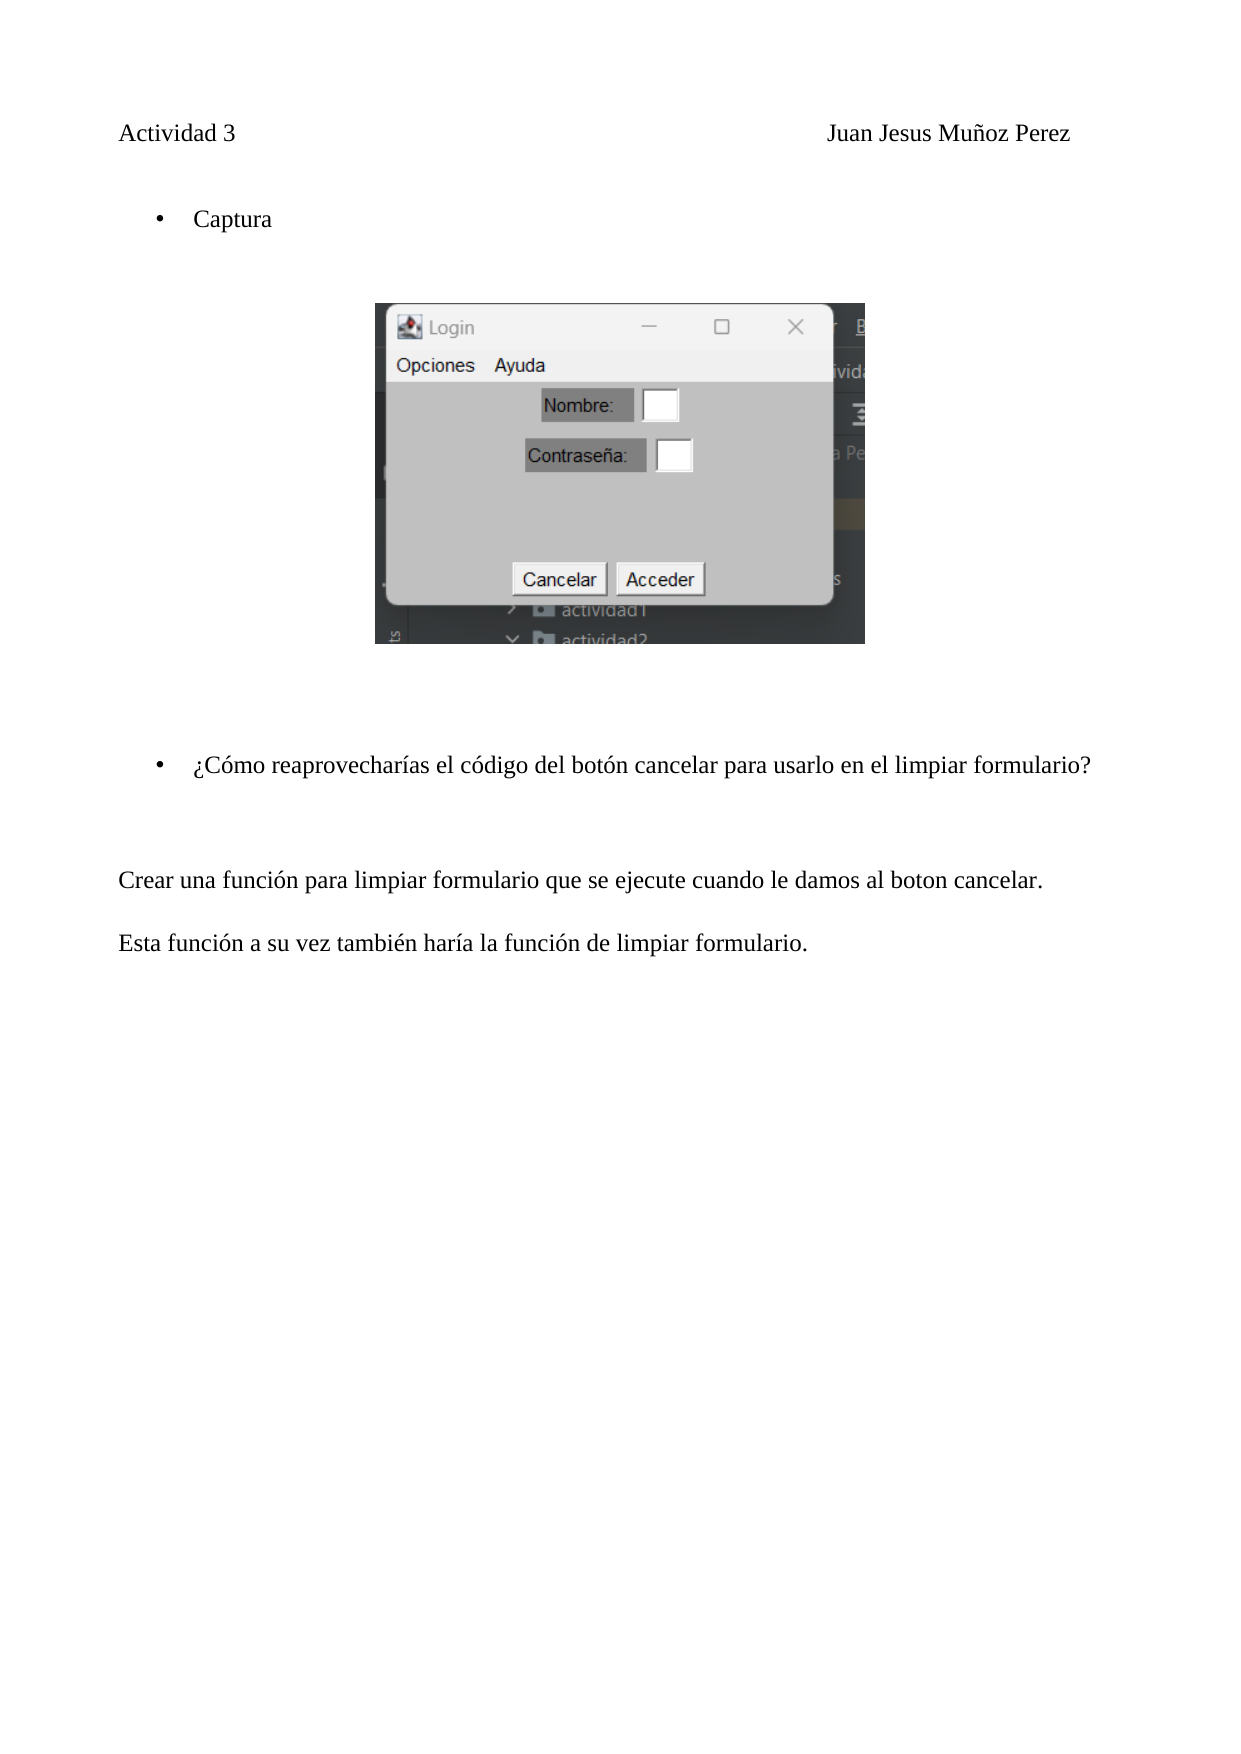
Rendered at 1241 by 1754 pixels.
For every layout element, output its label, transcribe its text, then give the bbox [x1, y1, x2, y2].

text Actividad 3 Juan Jesus Muñoz Perez [118, 118, 1122, 147]
list ¿Cómo reaprovecharías el código del botón cancelar para usarlo en el limpiar formulario? [156, 751, 1122, 779]
list Captura [156, 204, 1122, 233]
text Crear una función para limpiar formulario que se ejecute cuando le damos al boton cancelar. [118, 866, 1122, 894]
picture [375, 303, 865, 644]
text Esta función a su vez también haría la función de limpiar formulario. [118, 928, 1122, 957]
